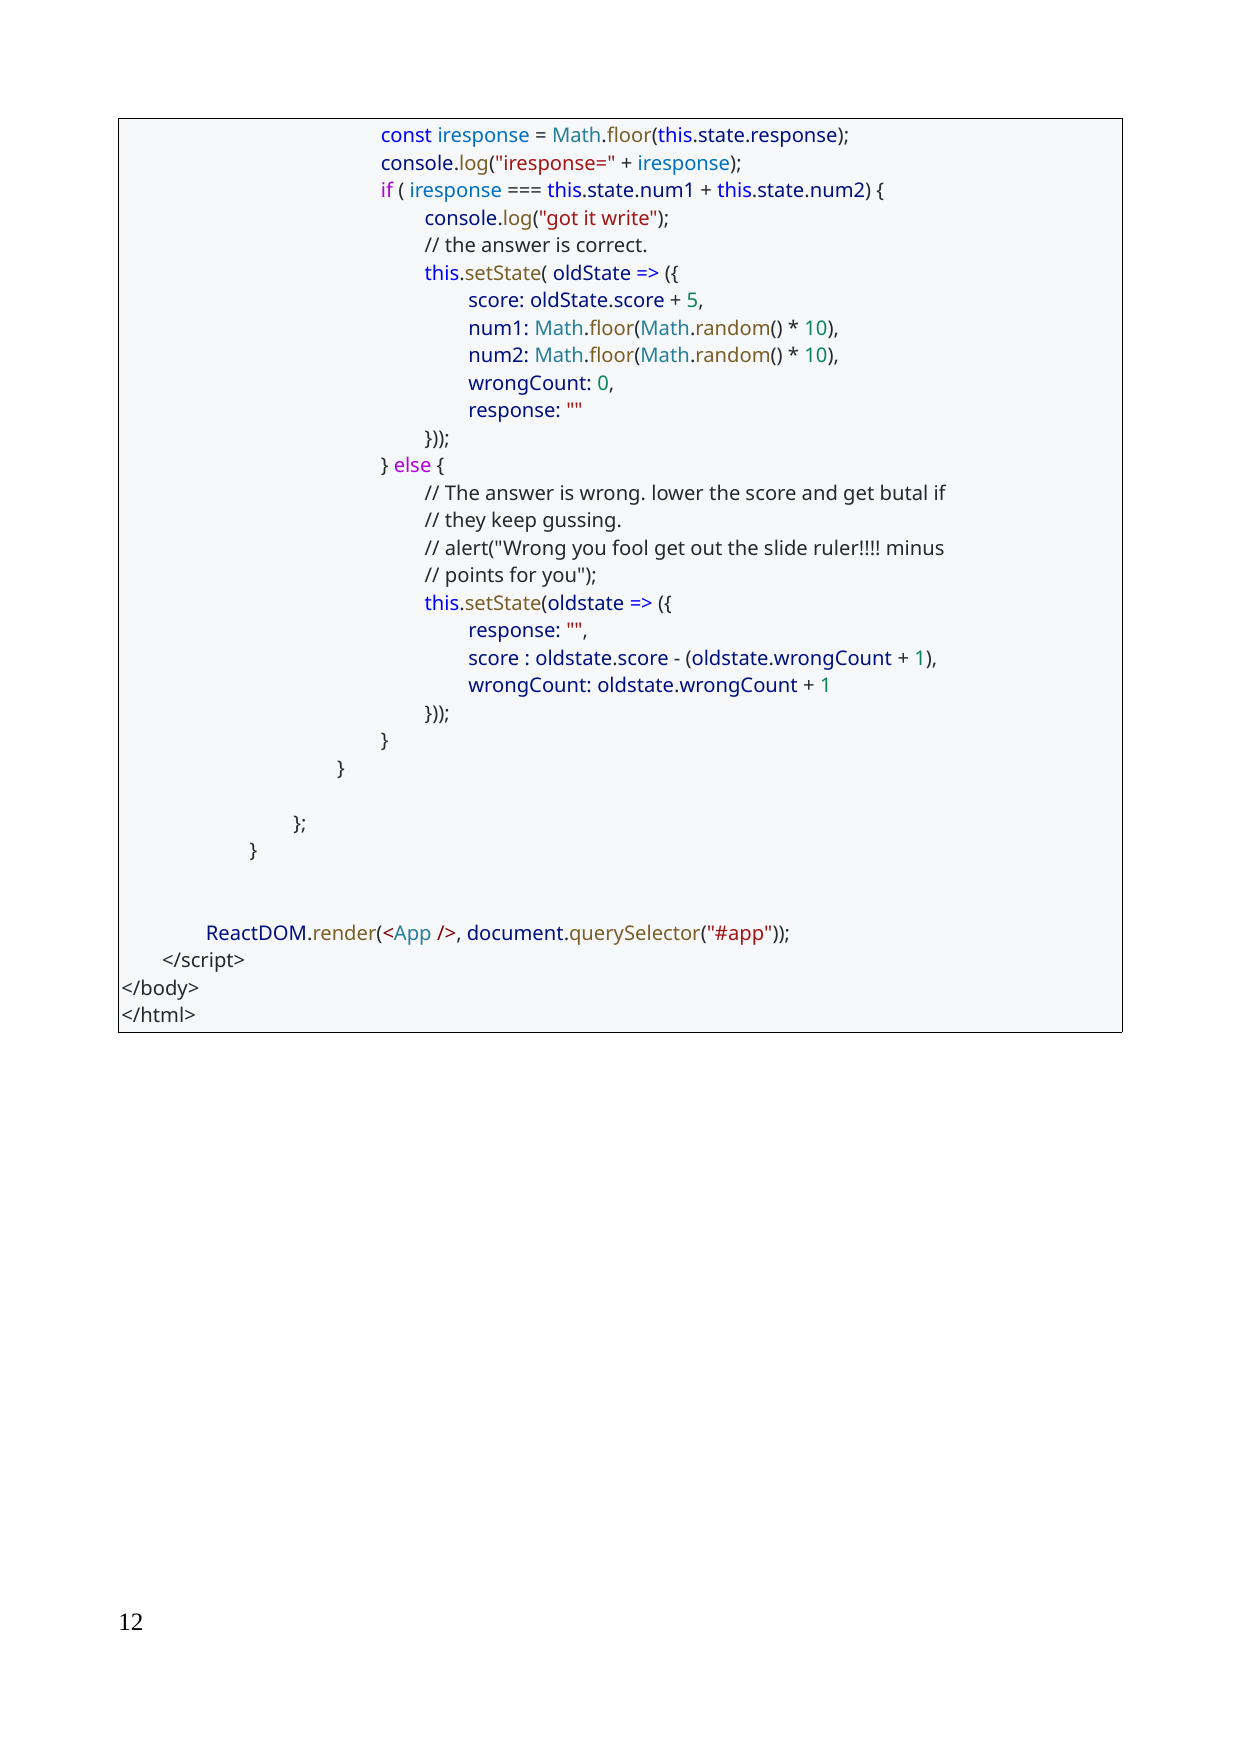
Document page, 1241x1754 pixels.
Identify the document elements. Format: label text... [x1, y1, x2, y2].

text wrongCount: 0, [119, 366, 1122, 393]
text this.setState(oldstate => ({ [119, 586, 1122, 613]
text response: "" [119, 393, 1122, 421]
text const iresponse = Math.floor(this.state.response); [119, 119, 1122, 146]
text console.log("got it write"); [119, 201, 1122, 228]
text })); [119, 421, 1122, 448]
text this.setState( oldState => ({ [119, 256, 1122, 283]
text })); [119, 696, 1122, 723]
text } [119, 723, 1122, 751]
text // The answer is wrong. lower the score and get butal if // they keep gussing. [119, 476, 1122, 531]
text </body> [119, 971, 1122, 998]
text }; [119, 806, 1122, 833]
text // alert("Wrong you fool get out the slide ruler!!!! minus [119, 531, 1122, 558]
text // the answer is correct. [119, 228, 1122, 256]
text wrongCount: oldstate.wrongCount + 1 [119, 668, 1122, 696]
text } [119, 833, 1122, 861]
text response: "", [119, 613, 1122, 641]
text score : oldstate.score - (oldstate.wrongCount + 1), [119, 641, 1122, 668]
text ReactDOM.render(<App />, document.querySelector("#app")); [119, 916, 1122, 943]
text // points for you"); [119, 558, 1122, 586]
text </script> [119, 943, 1122, 971]
text } else { [119, 448, 1122, 476]
text score: oldState.score + 5, [119, 283, 1122, 311]
text console.log("iresponse=" + iresponse); [119, 146, 1122, 173]
text num1: Math.floor(Math.random() * 10), [119, 311, 1122, 338]
text num2: Math.floor(Math.random() * 10), [119, 338, 1122, 366]
text if ( iresponse === this.state.num1 + this.state.num2) { [119, 173, 1122, 201]
text } [119, 751, 1122, 778]
text </html> [119, 998, 1122, 1032]
